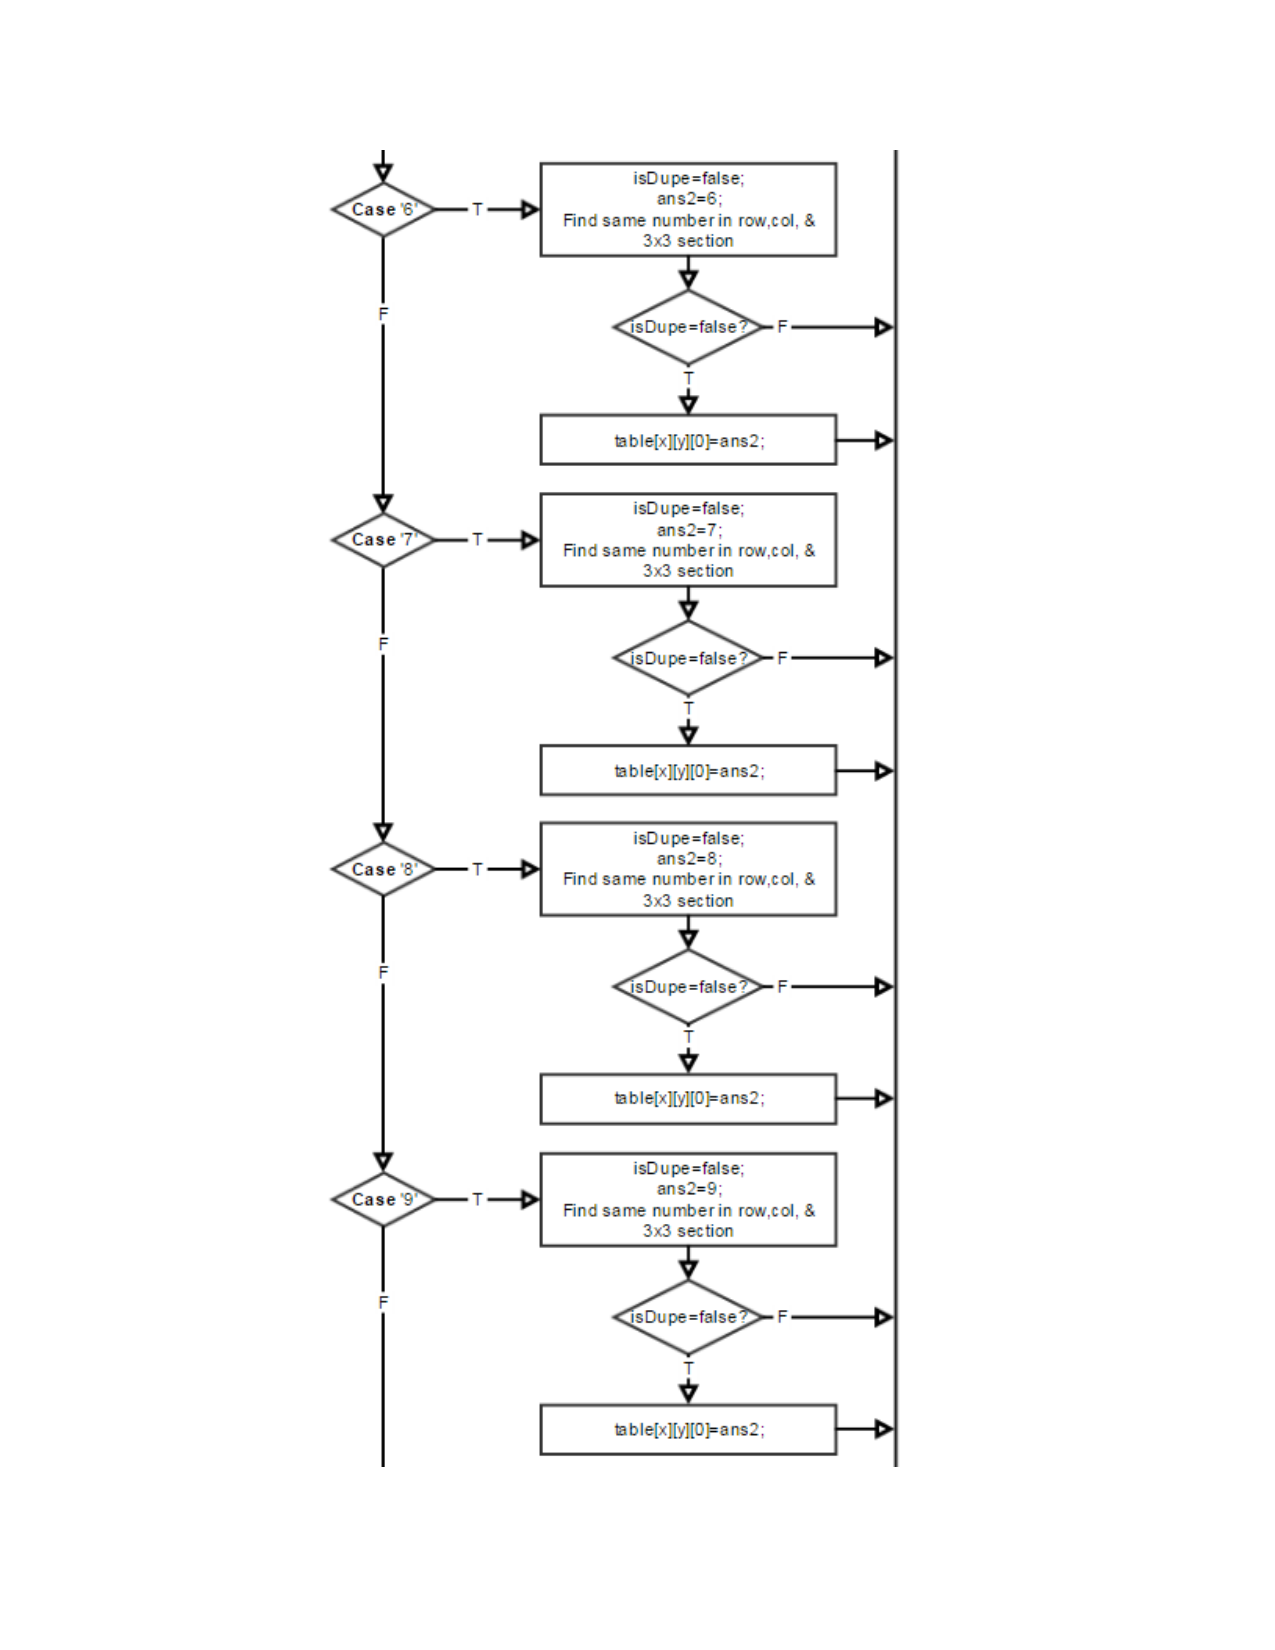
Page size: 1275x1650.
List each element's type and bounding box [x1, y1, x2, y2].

picture [313, 150, 978, 1467]
